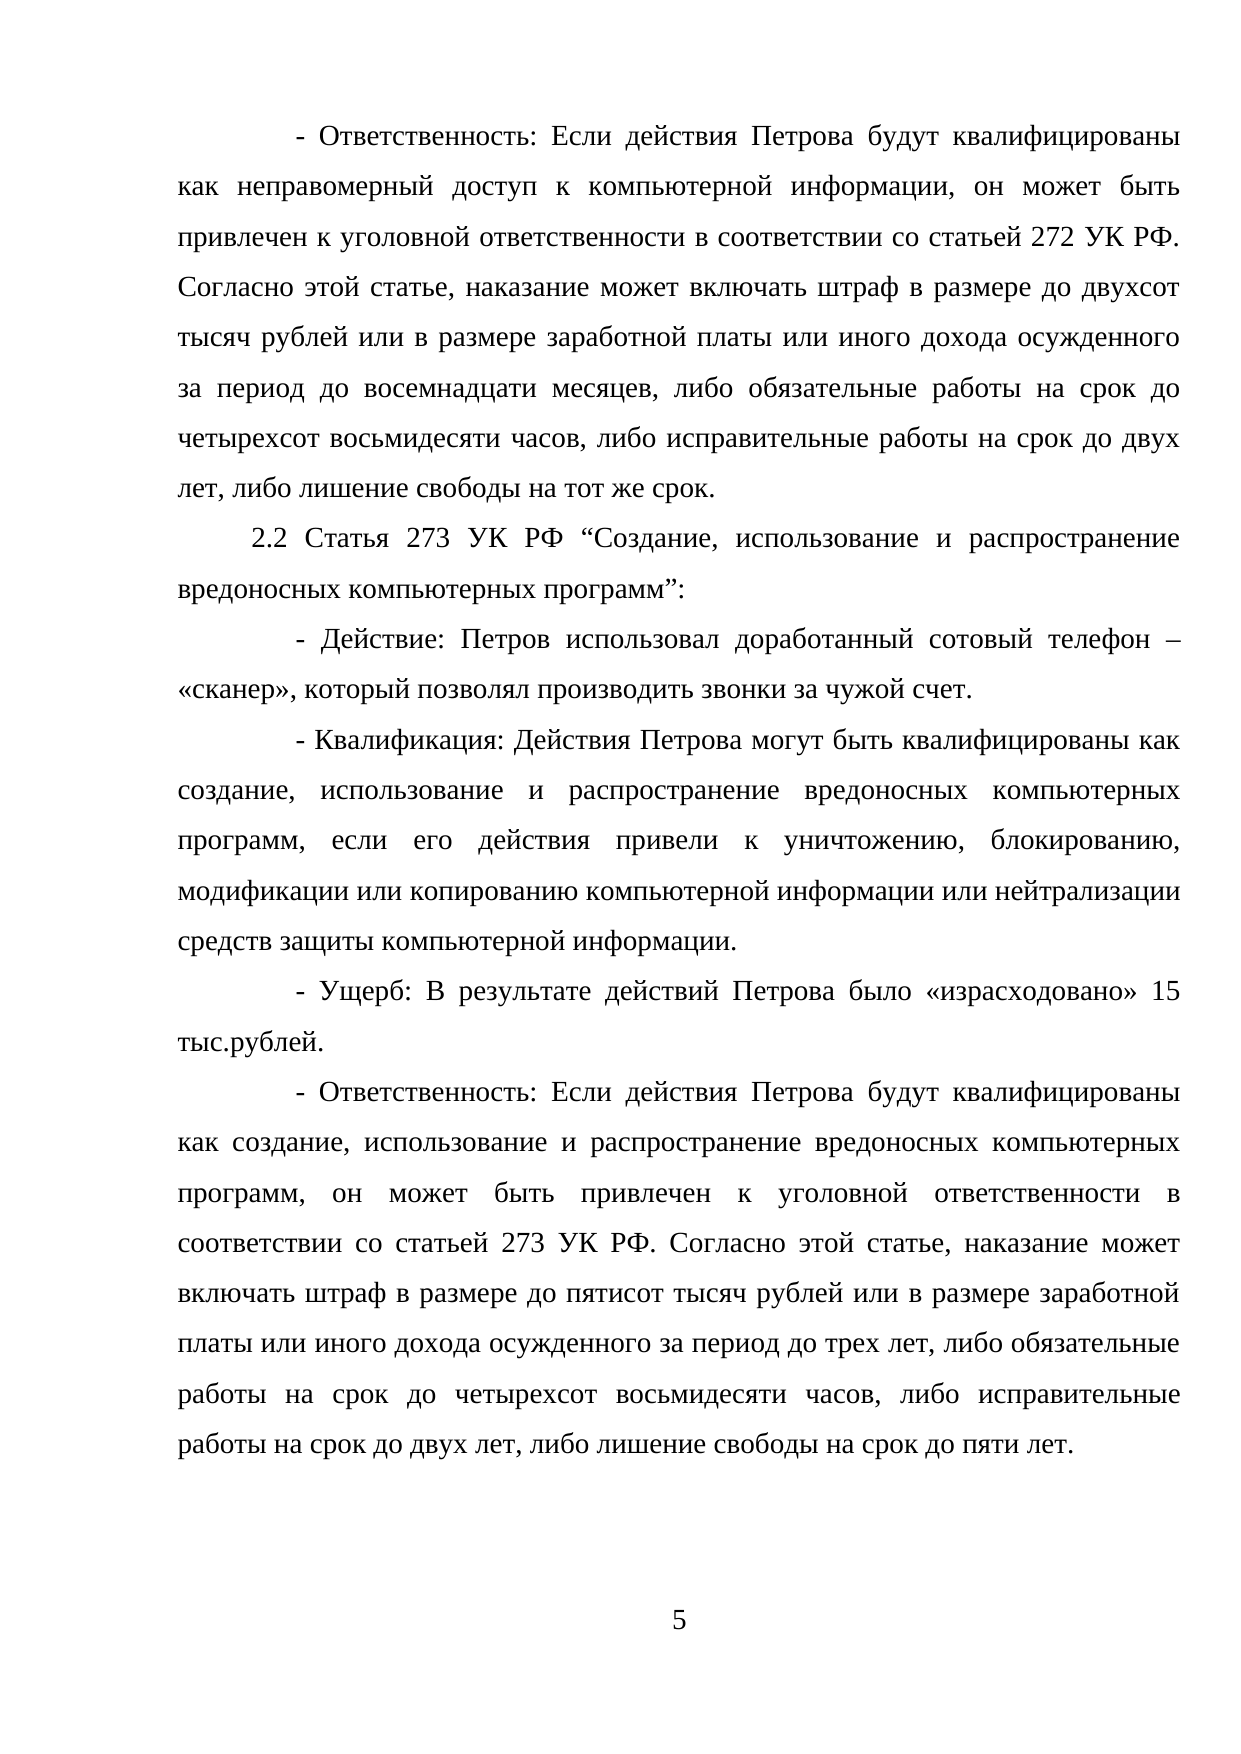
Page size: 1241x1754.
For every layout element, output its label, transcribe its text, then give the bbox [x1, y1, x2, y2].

text - Действие: Петров использовал доработанный сотовый телефон – «сканер», который позволял производить звонки за чужой счет. [177, 621, 1181, 705]
text - Ответственность: Если действия Петрова будут квалифицированы как создание, использование и распространение вредоносных компьютерных программ, он может быть привлечен к уголовной ответственности в соответствии со статьей 273 УК РФ. Согласно этой статье, наказание может включать штраф в размере до пятисот тысяч рублей или в размере заработной платы или иного дохода осужденного за период до трех лет, либо обязательные работы на срок до четырехсот восьмидесяти часов, либо исправительные работы на срок до двух лет, либо лишение свободы на срок до пяти лет. [177, 1074, 1181, 1460]
text - Ущерб: В результате действий Петрова было «израсходовано» 15 тыс.рублей. [177, 973, 1181, 1057]
text 2.2 Статья 273 УК РФ “Создание, использование и распространение вредоносных компьютерных программ”: [177, 521, 1181, 604]
text - Ответственность: Если действия Петрова будут квалифицированы как неправомерный доступ к компьютерной информации, он может быть привлечен к уголовной ответственности в соответствии со статьей 272 УК РФ. Согласно этой статье, наказание может включать штраф в размере до двухсот тысяч рублей или в размере заработной платы или иного дохода осужденного за период до восемнадцати месяцев, либо обязательные работы на срок до четырехсот восьмидесяти часов, либо исправительные работы на срок до двух лет, либо лишение свободы на тот же срок. [177, 118, 1181, 504]
text - Квалификация: Действия Петрова могут быть квалифицированы как создание, использование и распространение вредоносных компьютерных программ, если его действия привели к уничтожению, блокированию, модификации или копированию компьютерной информации или нейтрализации средств защиты компьютерной информации. [177, 722, 1181, 957]
